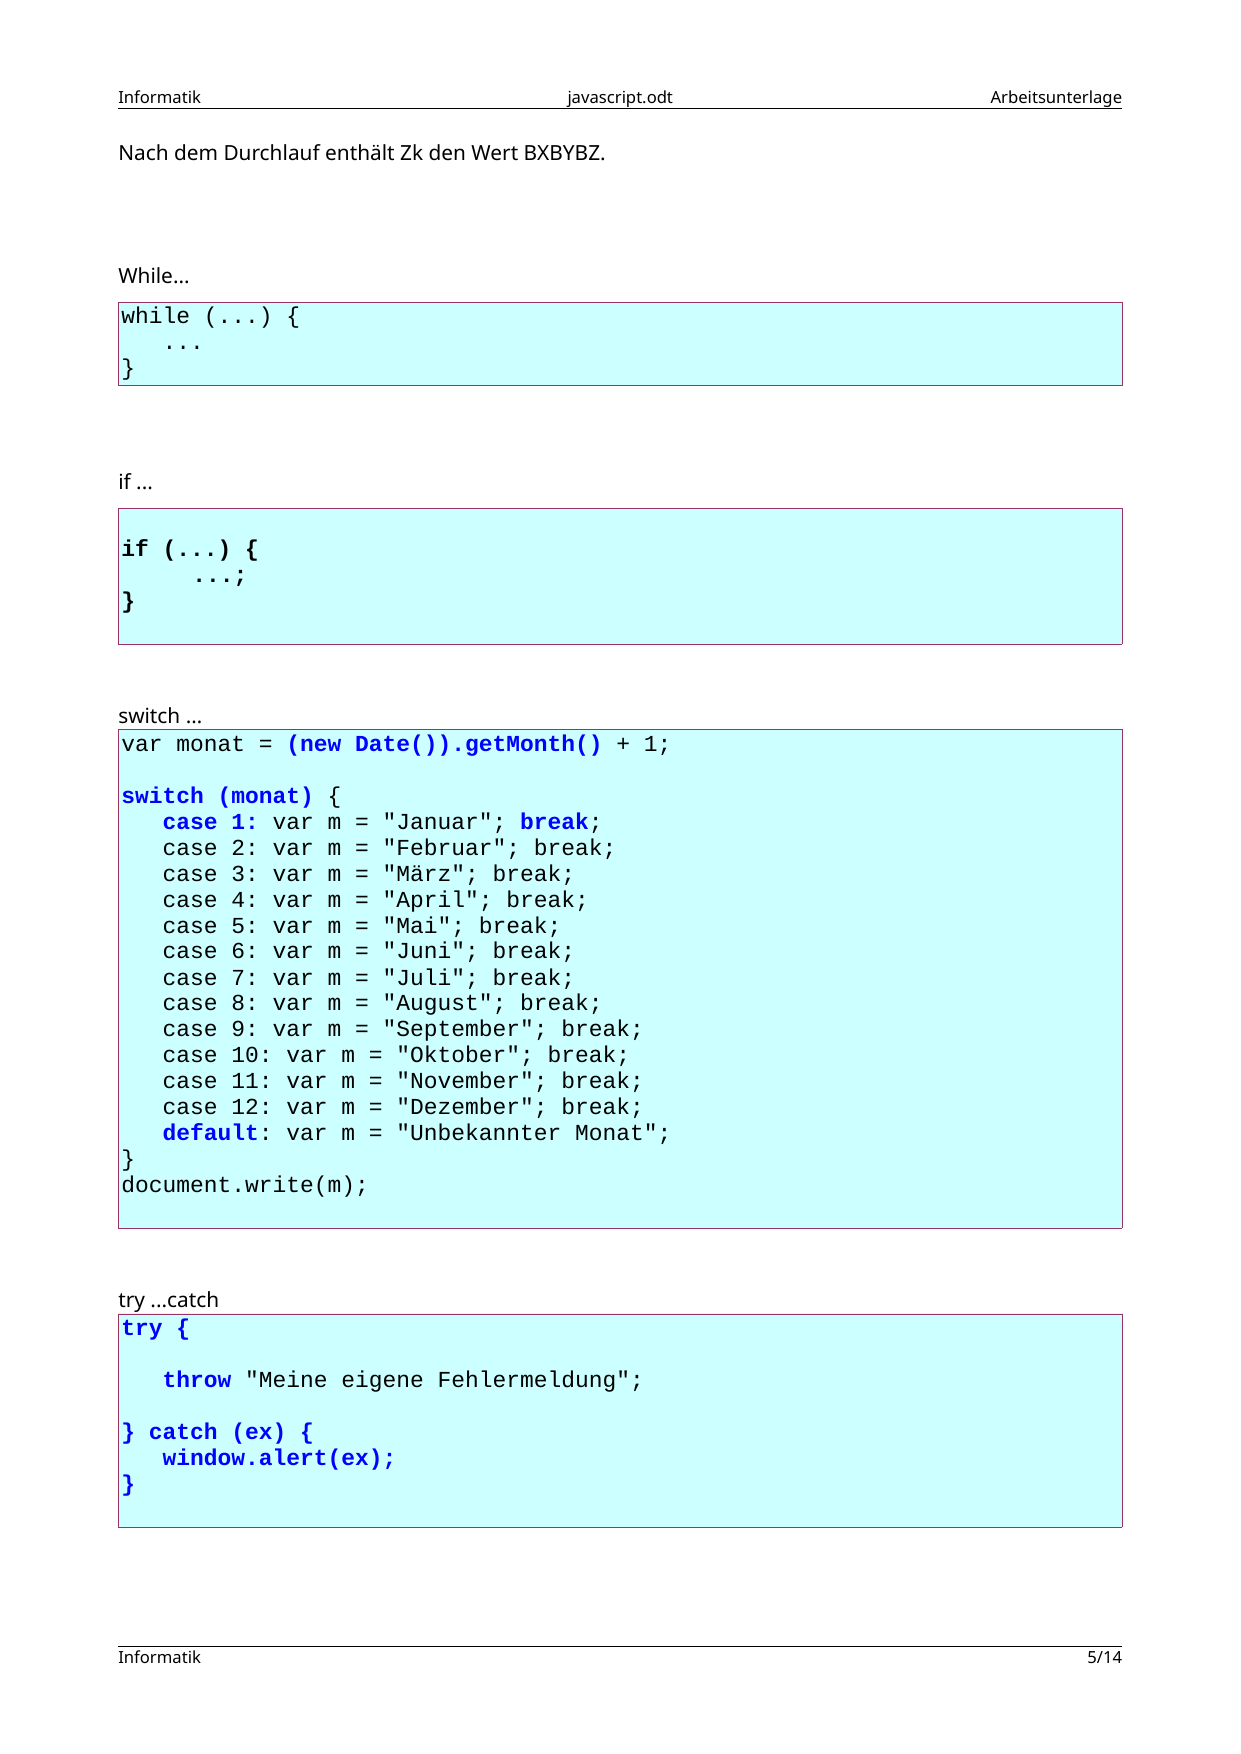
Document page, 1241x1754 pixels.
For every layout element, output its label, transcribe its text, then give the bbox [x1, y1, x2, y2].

text } [119, 586, 1122, 612]
text case 10: var m = "Oktober"; break; [119, 1041, 1122, 1067]
text case 11: var m = "November"; break; [119, 1067, 1122, 1092]
text case 7: var m = "Juli"; break; [119, 963, 1122, 989]
text ... [119, 328, 1122, 353]
text default: var m = "Unbekannter Monat"; [119, 1118, 1122, 1144]
text While... [118, 261, 1122, 289]
text } [119, 1144, 1122, 1170]
text case 9: var m = "September"; break; [119, 1015, 1122, 1041]
text var monat = (new Date()).getMonth() + 1; [119, 730, 1122, 755]
text if ... [118, 467, 1122, 496]
text throw "Meine eigene Fehlermeldung"; [119, 1365, 1122, 1391]
text ...; [119, 560, 1122, 586]
text if (...) { [119, 534, 1122, 560]
text Nach dem Durchlauf enthält Zk den Wert BXBYBZ. [118, 138, 1122, 166]
text case 1: var m = "Januar"; break; [119, 807, 1122, 833]
text } catch (ex) { [119, 1417, 1122, 1443]
text case 6: var m = "Juni"; break; [119, 937, 1122, 963]
text case 2: var m = "Februar"; break; [119, 833, 1122, 859]
text case 5: var m = "Mai"; break; [119, 911, 1122, 937]
text switch … [118, 701, 1122, 729]
text case 3: var m = "März"; break; [119, 859, 1122, 885]
text case 4: var m = "April"; break; [119, 885, 1122, 911]
text switch (monat) { [119, 781, 1122, 807]
text try ...catch [118, 1285, 1122, 1313]
text case 12: var m = "Dezember"; break; [119, 1092, 1122, 1118]
text document.write(m); [119, 1170, 1122, 1196]
text } [119, 353, 1122, 385]
text case 8: var m = "August"; break; [119, 989, 1122, 1015]
text window.alert(ex); [119, 1443, 1122, 1469]
text try { [119, 1315, 1122, 1339]
text while (...) { [119, 303, 1122, 328]
text } [119, 1469, 1122, 1495]
